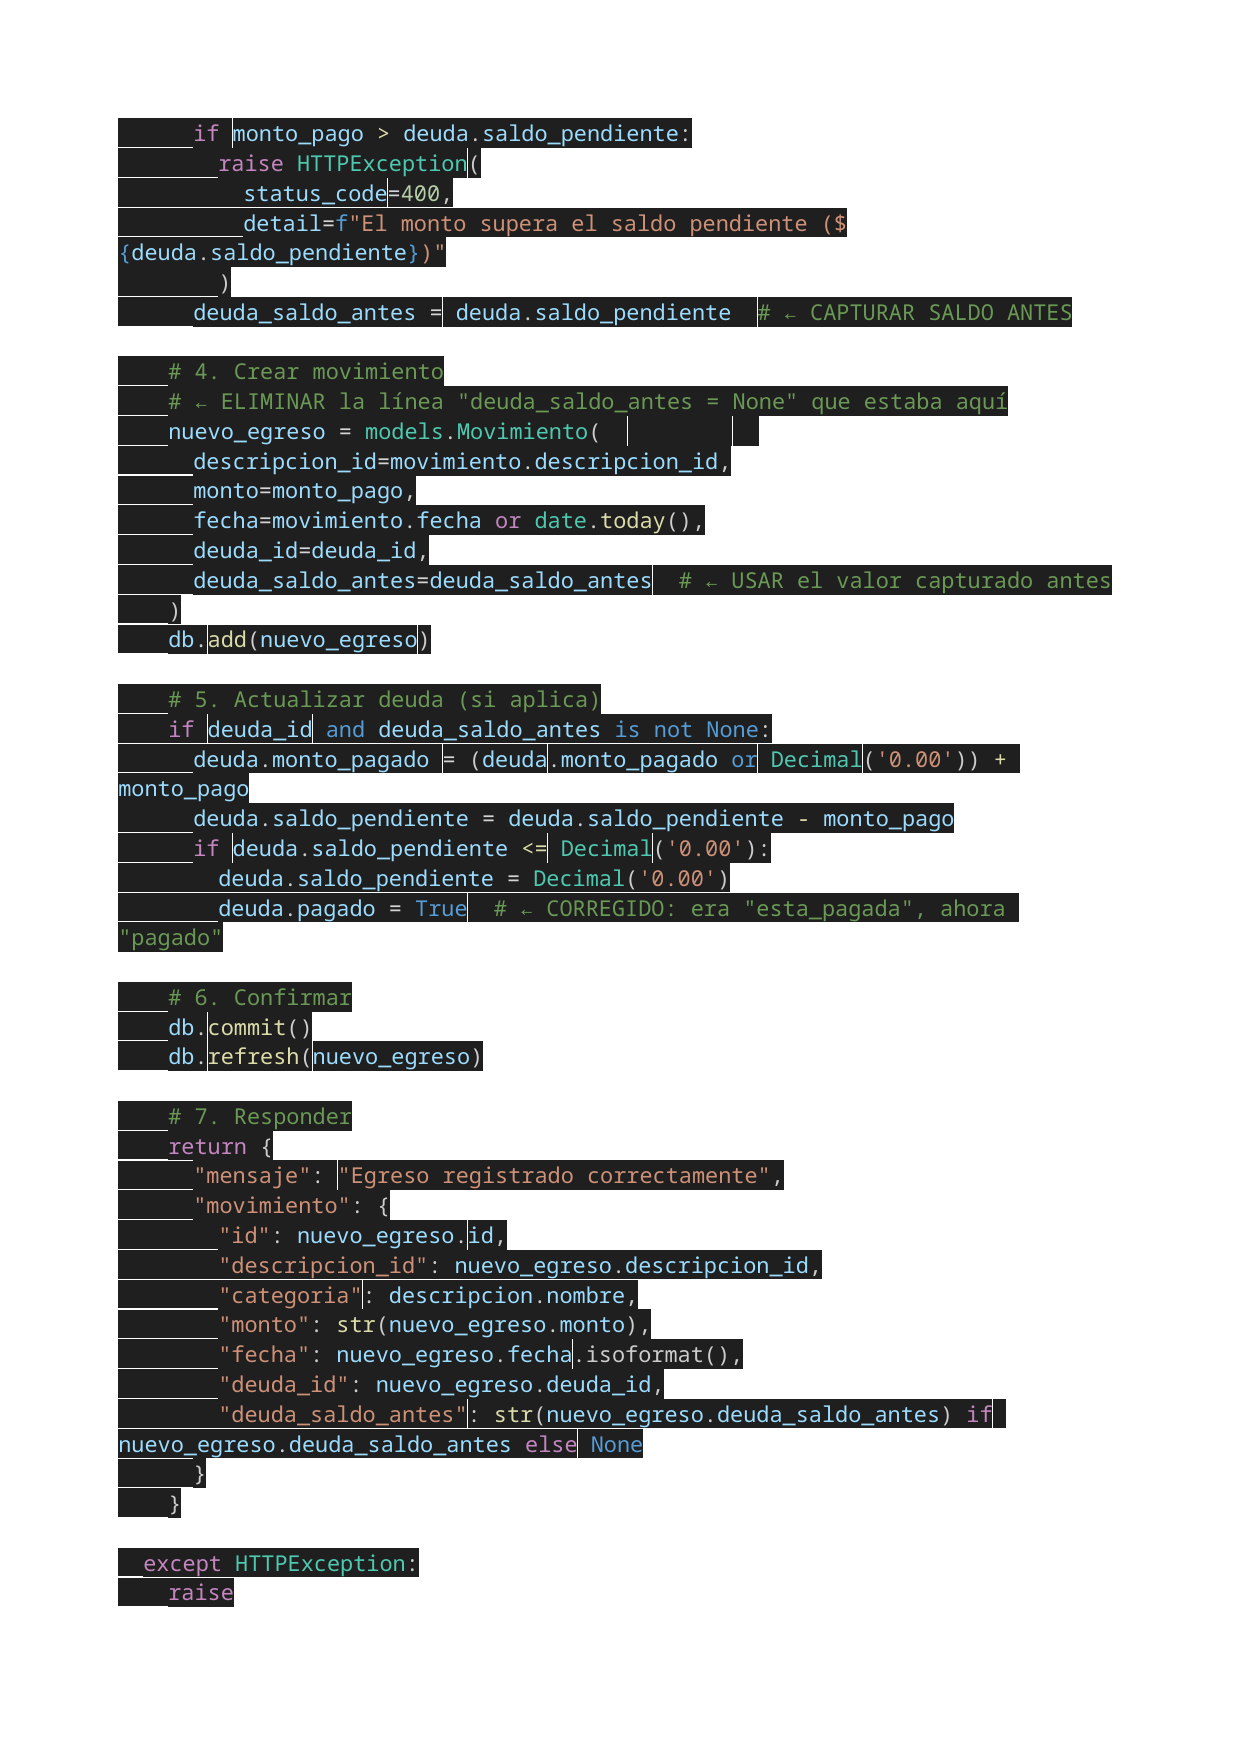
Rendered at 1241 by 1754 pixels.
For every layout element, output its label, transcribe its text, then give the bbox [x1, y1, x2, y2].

text monto=monto_pago, [118, 476, 1122, 505]
text ) [118, 267, 1122, 297]
text status_code=400, [118, 178, 1122, 207]
text "fecha": nuevo_egreso.fecha.isoformat(), [118, 1339, 1122, 1369]
text } [118, 1458, 1122, 1488]
text if monto_pago > deuda.saldo_pendiente: [118, 118, 1122, 148]
text raise HTTPException( [118, 148, 1122, 178]
text deuda_id=deuda_id, [118, 535, 1122, 565]
text "id": nuevo_egreso.id, [118, 1220, 1122, 1250]
text db.commit() [118, 1012, 1122, 1041]
text descripcion_id=movimiento.descripcion_id, [118, 446, 1122, 476]
text # ← ELIMINAR la línea "deuda_saldo_antes = None" que estaba aquí [118, 386, 1122, 416]
text if deuda.saldo_pendiente <= Decimal('0.00'): [118, 833, 1122, 863]
text deuda.pagado = True # ← CORREGIDO: era "esta_pagada", ahora "pagado" [118, 892, 1122, 952]
text deuda_saldo_antes = deuda.saldo_pendiente # ← CAPTURAR SALDO ANTES [118, 297, 1122, 327]
text db.add(nuevo_egreso) [118, 624, 1122, 654]
text deuda.saldo_pendiente = deuda.saldo_pendiente - monto_pago [118, 803, 1122, 833]
text # 7. Responder [118, 1101, 1122, 1131]
text raise [118, 1577, 1122, 1607]
text ) [118, 595, 1122, 624]
text return { [118, 1131, 1122, 1160]
text deuda_saldo_antes=deuda_saldo_antes # ← USAR el valor capturado antes [118, 565, 1122, 595]
text except HTTPException: [118, 1548, 1122, 1577]
text "categoria": descripcion.nombre, [118, 1279, 1122, 1309]
text "monto": str(nuevo_egreso.monto), [118, 1309, 1122, 1339]
text nuevo_egreso = models.Movimiento( [118, 416, 1122, 446]
text if deuda_id and deuda_saldo_antes is not None: [118, 714, 1122, 743]
text "mensaje": "Egreso registrado correctamente", [118, 1160, 1122, 1190]
text # 5. Actualizar deuda (si aplica) [118, 684, 1122, 714]
text fecha=movimiento.fecha or date.today(), [118, 505, 1122, 535]
text # 4. Crear movimiento [118, 356, 1122, 386]
text detail=f"El monto supera el saldo pendiente (${deuda.saldo_pendiente})" [118, 207, 1122, 267]
text "deuda_saldo_antes": str(nuevo_egreso.deuda_saldo_antes) if nuevo_egreso.deuda_saldo_antes else None [118, 1399, 1122, 1458]
text "movimiento": { [118, 1190, 1122, 1220]
text deuda.monto_pagado = (deuda.monto_pagado or Decimal('0.00')) + monto_pago [118, 743, 1122, 803]
text deuda.saldo_pendiente = Decimal('0.00') [118, 863, 1122, 892]
text "descripcion_id": nuevo_egreso.descripcion_id, [118, 1250, 1122, 1279]
text } [118, 1488, 1122, 1518]
text "deuda_id": nuevo_egreso.deuda_id, [118, 1369, 1122, 1399]
text # 6. Confirmar [118, 982, 1122, 1012]
text db.refresh(nuevo_egreso) [118, 1041, 1122, 1071]
